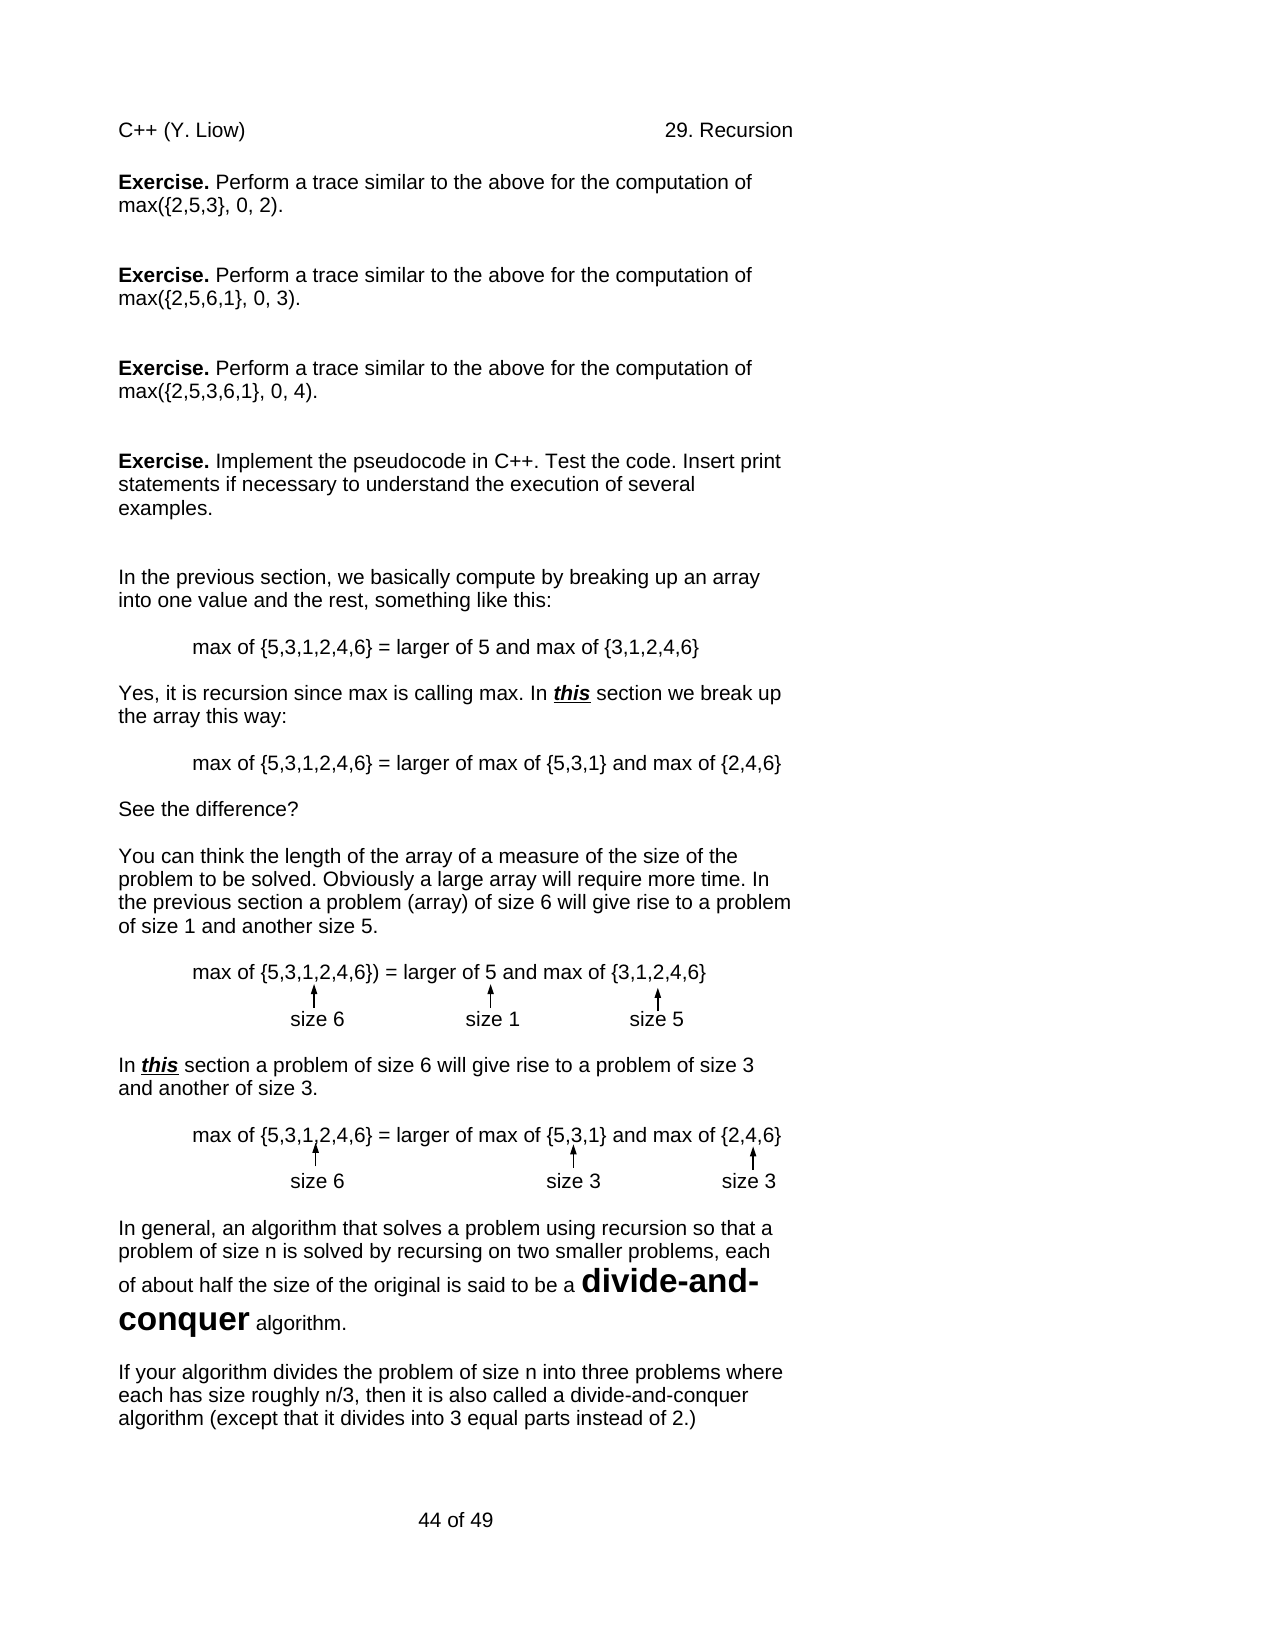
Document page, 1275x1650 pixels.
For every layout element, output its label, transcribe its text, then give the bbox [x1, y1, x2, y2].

text Yes, it is recursion since max is calling max. In this section we break up the array this way: [118, 682, 793, 728]
text max of {5,3,1,2,4,6}) = larger of 5 and max of {3,1,2,4,6} [118, 961, 793, 984]
text max of {5,3,1,2,4,6} = larger of 5 and max of {3,1,2,4,6} [118, 635, 793, 659]
text Exercise. Perform a trace similar to the above for the computation of [118, 264, 793, 287]
text max of {5,3,1,2,4,6} = larger of max of {5,3,1} and max of {2,4,6} [118, 752, 793, 775]
text Exercise. Perform a trace similar to the above for the computation of [118, 357, 793, 380]
text max({2,5,3}, 0, 2). [118, 194, 793, 217]
text max({2,5,3,6,1}, 0, 4). [118, 380, 793, 403]
text See the difference? [118, 798, 793, 821]
text In this section a problem of size 6 will give rise to a problem of size 3 and another of size 3. [118, 1053, 793, 1100]
text max({2,5,6,1}, 0, 3). [118, 287, 793, 310]
text size 6 size 1 size 5 [118, 1007, 793, 1030]
text Exercise. Perform a trace similar to the above for the computation of [118, 171, 793, 194]
text In the previous section, we basically compute by breaking up an array into one value and the rest, something like this: [118, 566, 793, 612]
text You can think the length of the array of a measure of the size of the problem to be solved. Obviously a large array will require more time. In the previous section a problem (array) of size 6 will give rise to a problem of size 1 and another size 5. [118, 844, 793, 937]
text max of {5,3,1,2,4,6} = larger of max of {5,3,1} and max of {2,4,6} [118, 1123, 793, 1146]
text If your algorithm divides the problem of size n into three problems where each has size roughly n/3, then it is also called a divide-and-conquer algorithm (except that it divides into 3 equal parts instead of 2.) [118, 1360, 793, 1430]
text size 6 size 3 size 3 [118, 1170, 793, 1193]
text In general, an algorithm that solves a problem using recursion so that a problem of size n is solved by recursing on two smaller problems, each of about half the size of the original is said to be a divide-and-conquer algorithm. [118, 1216, 793, 1337]
text Exercise. Implement the pseudocode in C++. Test the code. Insert print statements if necessary to understand the execution of several examples. [118, 449, 793, 519]
